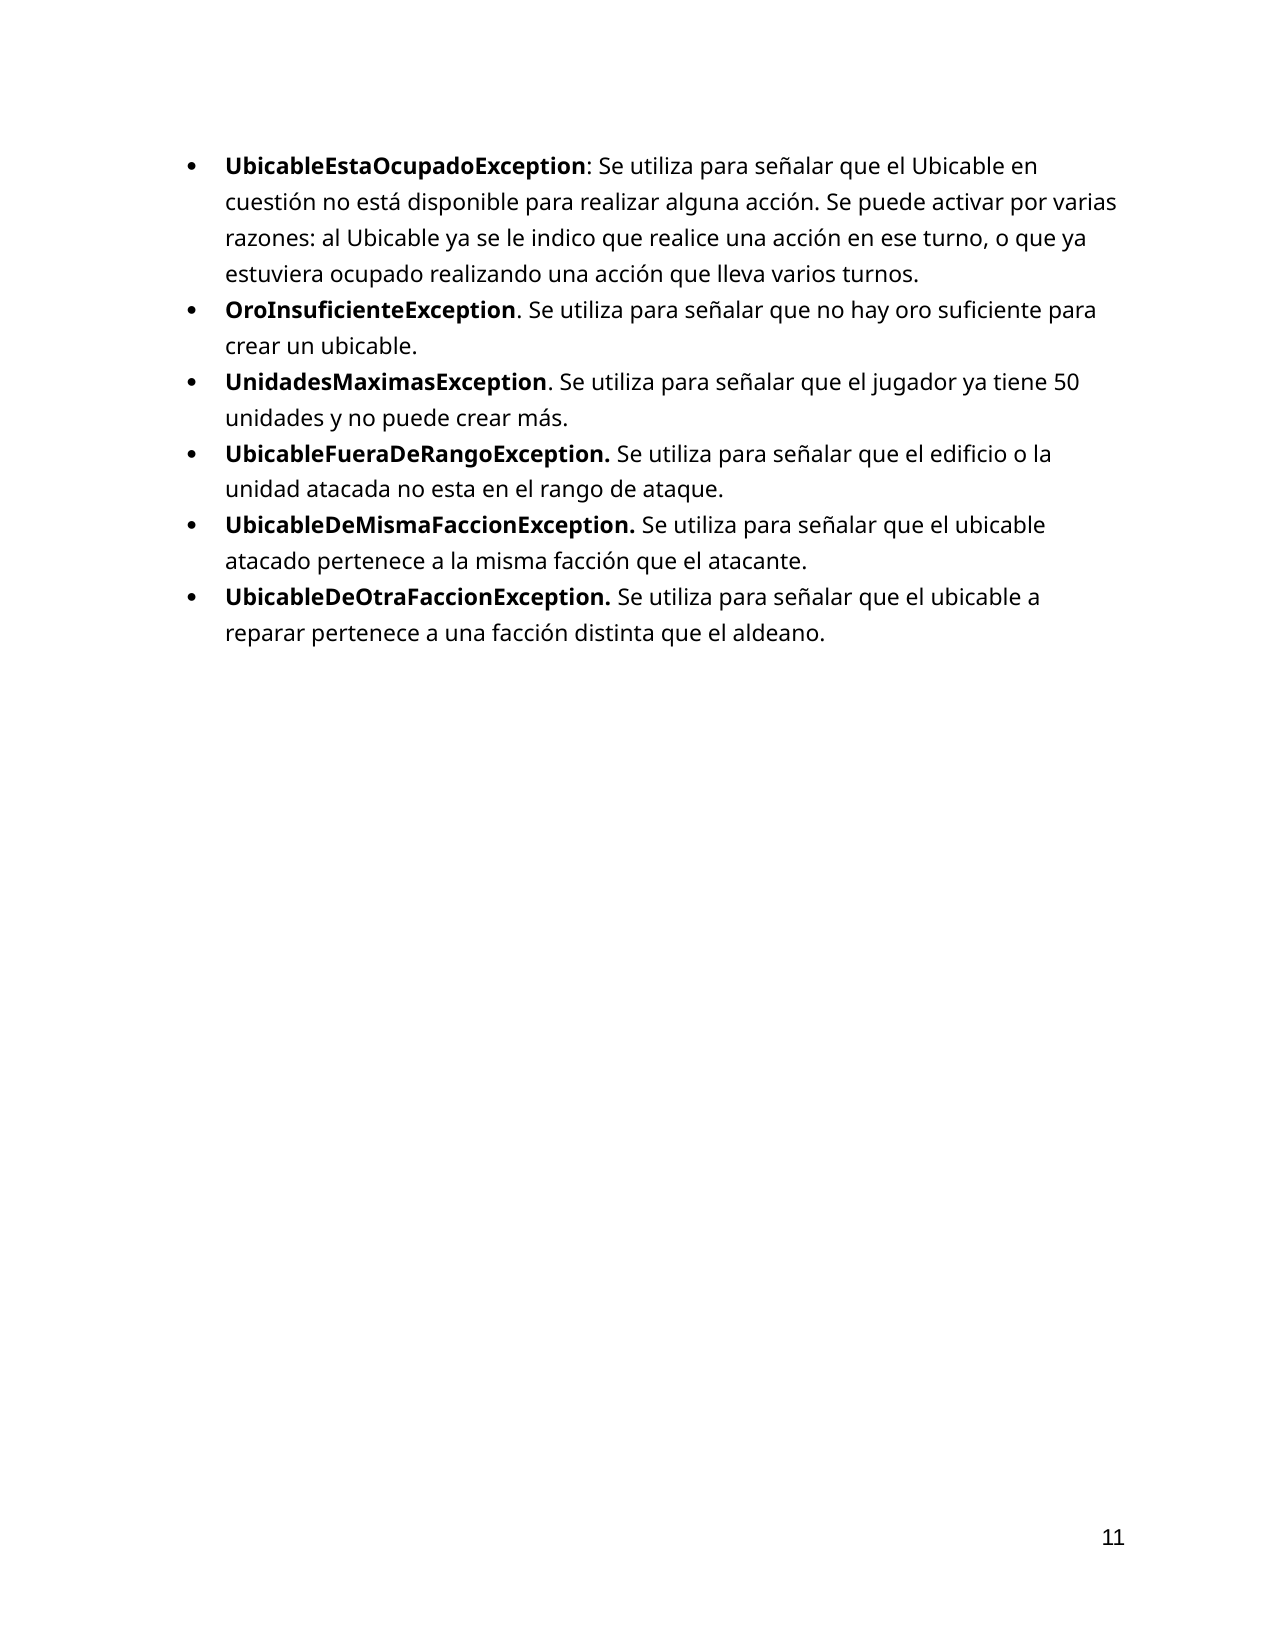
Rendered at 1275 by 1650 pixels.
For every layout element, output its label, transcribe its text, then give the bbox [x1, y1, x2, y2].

list UbicableFueraDeRangoException. Se utiliza para señalar que el edificio o la unidad atacada no esta en el rango de ataque. [188, 437, 1125, 505]
list UbicableEstaOcupadoException: Se utiliza para señalar que el Ubicable en cuestión no está disponible para realizar alguna acción. Se puede activar por varias razones: al Ubicable ya se le indico que realice una acción en ese turno, o que ya estuviera ocupado realizando una acción que lleva varios turnos. [188, 150, 1125, 289]
list UbicableDeOtraFaccionException. Se utiliza para señalar que el ubicable a reparar pertenece a una facción distinta que el aldeano. [188, 581, 1125, 648]
list UbicableDeMismaFaccionException. Se utiliza para señalar que el ubicable atacado pertenece a la misma facción que el atacante. [188, 509, 1125, 577]
list UnidadesMaximasException. Se utiliza para señalar que el jugador ya tiene 50 unidades y no puede crear más. [188, 366, 1125, 433]
list OroInsuficienteException. Se utiliza para señalar que no hay oro suficiente para crear un ubicable. [188, 294, 1125, 361]
